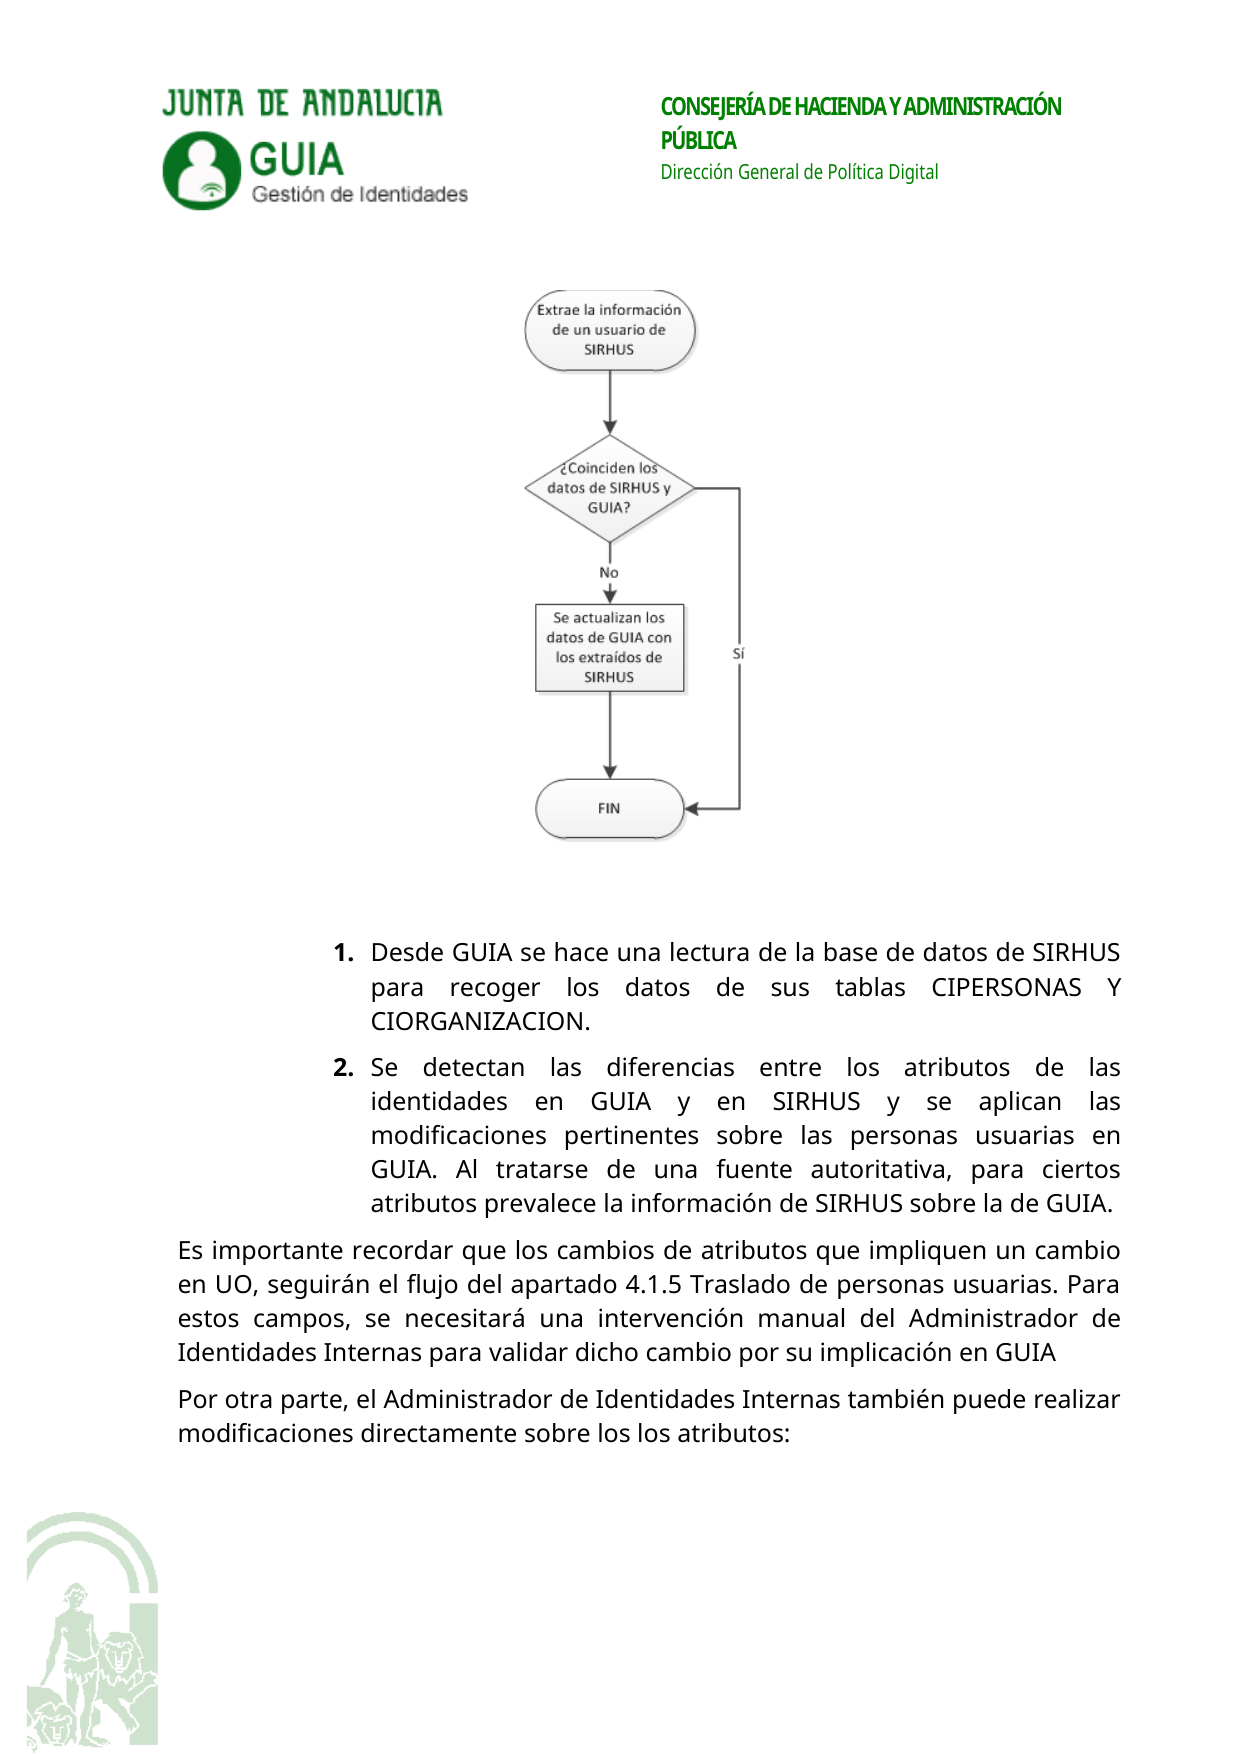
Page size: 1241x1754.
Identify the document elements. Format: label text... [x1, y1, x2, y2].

picture [26, 1511, 159, 1753]
text Por otra parte, el Administrador de Identidades Internas también puede realizar modificaciones directamente sobre los los atributos: [177, 1381, 1122, 1449]
list Se detectan las diferencias entre los atributos de las identidades en GUIA y en SIRHUS y se aplican las modificaciones pertinentes sobre las personas usuarias en GUIA. Al tratarse de una fuente autoritativa, para ciertos atributos prevalece la información de SIRHUS sobre la de GUIA. [333, 1050, 1122, 1220]
text Es importante recordar que los cambios de atributos que impliquen un cambio en UO, seguirán el flujo del apartado 4.1.5 Traslado de personas usuarias. Para estos campos, se necesitará una intervención manual del Administrador de Identidades Internas para validar dicho cambio por su implicación en GUIA [177, 1233, 1122, 1369]
picture [524, 290, 746, 842]
picture [147, 82, 498, 225]
list Desde GUIA se hace una lectura de la base de datos de SIRHUS para recoger los datos de sus tablas CIPERSONAS Y CIORGANIZACION. [333, 935, 1122, 1037]
